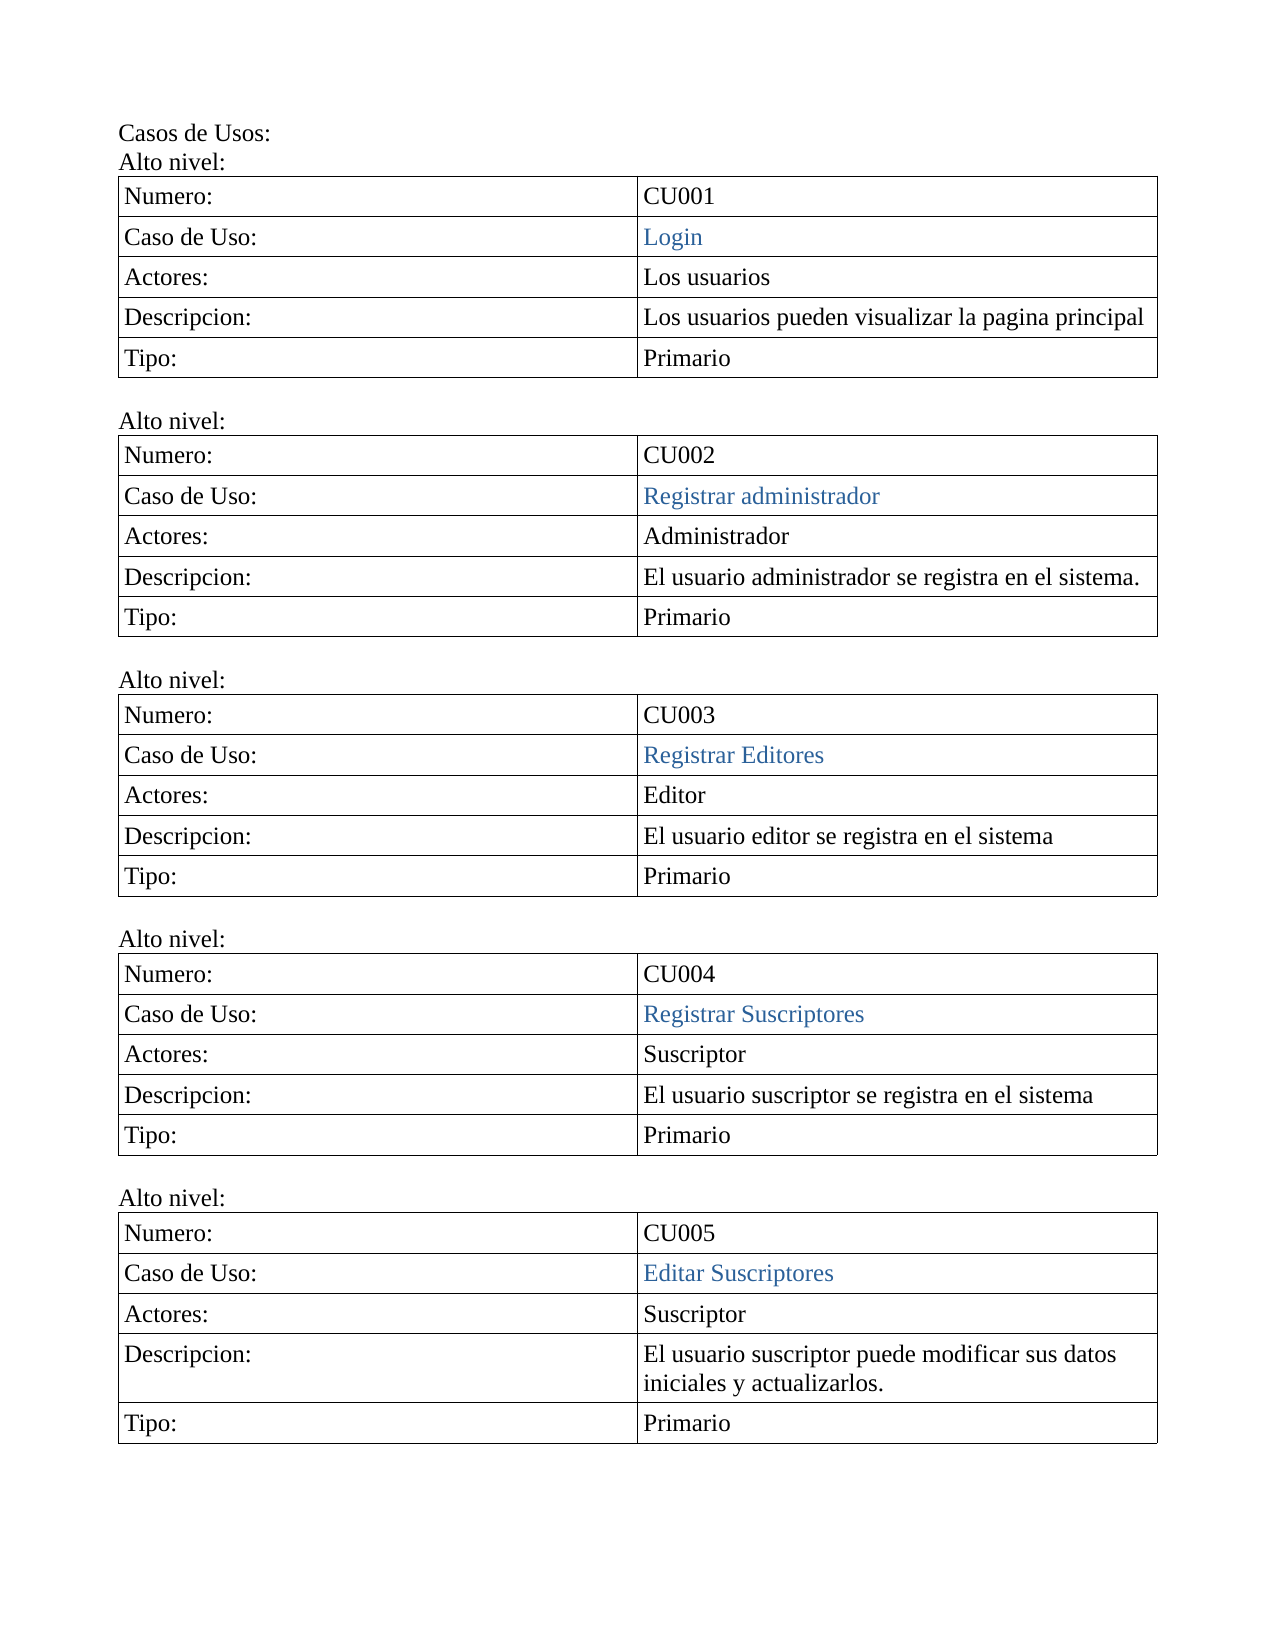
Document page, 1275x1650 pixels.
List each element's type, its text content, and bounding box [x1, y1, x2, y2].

table_header CU005 [638, 1213, 1157, 1253]
table_cell Primario [638, 338, 1157, 377]
table_cell Actores: [119, 516, 637, 556]
text Alto nivel: [118, 406, 1157, 435]
table_cell Descripcion: [119, 557, 637, 596]
table_header Numero: [119, 954, 637, 993]
table_cell Primario [638, 597, 1157, 636]
table_header Numero: [119, 177, 637, 216]
text Alto nivel: [118, 147, 1157, 176]
table_header Numero: [119, 1213, 637, 1253]
table_header CU001 [638, 177, 1157, 216]
table_cell Administrador [638, 516, 1157, 556]
table_cell Descripcion: [119, 1334, 637, 1402]
table_header Numero: [119, 436, 637, 475]
table_cell Tipo: [119, 856, 637, 896]
table_cell Actores: [119, 1035, 637, 1074]
table_cell Caso de Uso: [119, 995, 637, 1034]
table_cell Caso de Uso: [119, 1254, 637, 1293]
table_cell Tipo: [119, 338, 637, 377]
text Alto nivel: [118, 924, 1157, 953]
table_cell Caso de Uso: [119, 735, 637, 774]
table_cell Tipo: [119, 1403, 637, 1443]
table_cell Tipo: [119, 597, 637, 636]
table_cell Descripcion: [119, 298, 637, 337]
text Alto nivel: [118, 665, 1157, 694]
table_cell Tipo: [119, 1115, 637, 1155]
table_header CU002 [638, 436, 1157, 475]
table_cell Actores: [119, 1294, 637, 1333]
table_cell Editor [638, 776, 1157, 815]
table_header CU003 [638, 695, 1157, 734]
text Alto nivel: [118, 1183, 1157, 1212]
table_cell Primario [638, 1115, 1157, 1155]
table_cell Los usuarios [638, 257, 1157, 297]
table_cell El usuario suscriptor se registra en el sistema [638, 1075, 1157, 1114]
table_cell Caso de Uso: [119, 476, 637, 515]
table_cell Suscriptor [638, 1035, 1157, 1074]
table_header CU004 [638, 954, 1157, 993]
table_cell Descripcion: [119, 816, 637, 855]
table_cell Editar Suscriptores [638, 1254, 1157, 1293]
table_cell Registrar Editores [638, 735, 1157, 774]
table_cell Suscriptor [638, 1294, 1157, 1333]
table_cell Login [638, 217, 1157, 256]
table_cell El usuario suscriptor puede modificar sus datos iniciales y actualizarlos. [638, 1334, 1157, 1402]
table_cell Primario [638, 856, 1157, 896]
table_cell Caso de Uso: [119, 217, 637, 256]
table_cell Registrar administrador [638, 476, 1157, 515]
table_cell Los usuarios pueden visualizar la pagina principal [638, 298, 1157, 337]
table_cell Descripcion: [119, 1075, 637, 1114]
table_cell El usuario editor se registra en el sistema [638, 816, 1157, 855]
table_cell Actores: [119, 776, 637, 815]
table_cell Actores: [119, 257, 637, 297]
table_cell El usuario administrador se registra en el sistema. [638, 557, 1157, 596]
text Casos de Usos: [118, 118, 1157, 147]
table_cell Registrar Suscriptores [638, 995, 1157, 1034]
table_header Numero: [119, 695, 637, 734]
table_cell Primario [638, 1403, 1157, 1443]
